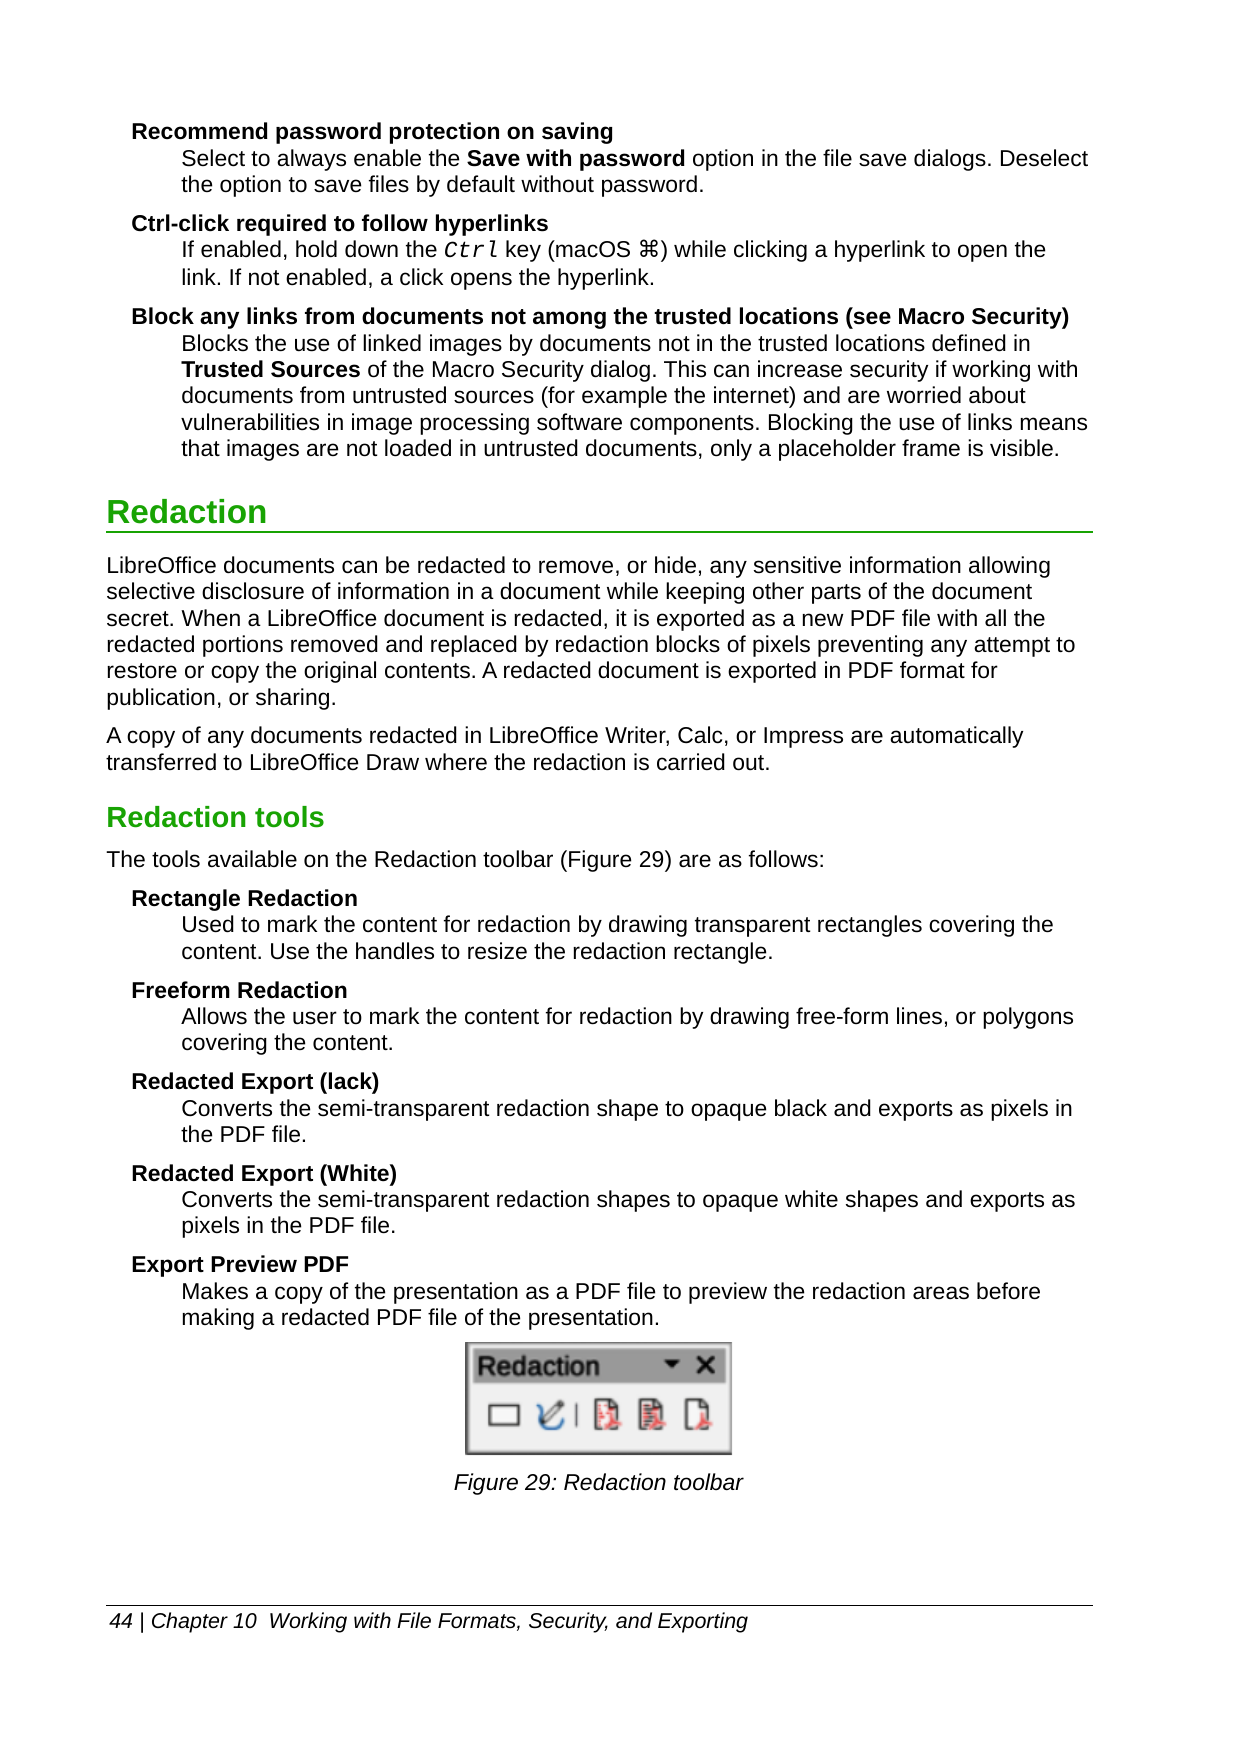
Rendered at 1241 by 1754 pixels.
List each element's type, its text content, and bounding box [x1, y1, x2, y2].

text Converts the semi-transparent redaction shape to opaque black and exports as pixels in the PDF file. [181, 1094, 1093, 1147]
text Rectangle Redaction [131, 885, 1093, 911]
text Select to always enable the Save with password option in the file save dialogs. Deselect the option to save files by default without password. [181, 144, 1093, 197]
text Allows the user to mark the content for redaction by drawing free-form lines, or polygons covering the content. [181, 1003, 1093, 1056]
text Makes a copy of the presentation as a PDF file to preview the redaction areas before making a redacted PDF file of the presentation. [181, 1278, 1093, 1330]
text Redacted Export (lack) [131, 1068, 1093, 1094]
text LibreOffice documents can be redacted to remove, or hide, any sensitive information allowing selective disclosure of information in a document while keeping other parts of the document secret. When a LibreOffice document is redacted, it is exported as a new PDF file with all the redacted portions removed and replaced by redaction blocks of pixels preventing any attempt to restore or copy the original contents. A redacted document is exported in PDF format for publication, or sharing. [106, 552, 1093, 710]
text Figure 29: Redaction toolbar [454, 1469, 745, 1496]
picture [465, 1342, 734, 1457]
text If enabled, hold down the Ctrl key (macOS ⌘) while clicking a hyperlink to open the link. If not enabled, a click opens the hyperlink. [181, 236, 1093, 291]
text Converts the semi-transparent redaction shapes to opaque white shapes and exports as pixels in the PDF file. [181, 1186, 1093, 1239]
subtitle Redaction tools [106, 800, 1093, 834]
subtitle Redaction [106, 493, 1093, 531]
text Blocks the use of linked images by documents not in the trusted locations defined in Trusted Sources of the Macro Security dialog. This can increase security if working with documents from untrusted sources (for example the internet) and are worried about vulnerabilities in image processing software components. Blocking the use of links means that images are not loaded in untrusted documents, only a placeholder frame is visible. [181, 329, 1093, 461]
text A copy of any documents redacted in LibreOffice Writer, Calc, or Impress are automatically transferred to LibreOffice Draw where the redaction is carried out. [106, 722, 1093, 775]
text Used to mark the content for redaction by drawing transparent rectangles covering the content. Use the handles to resize the redaction rectangle. [181, 911, 1093, 964]
text Redacted Export (White) [131, 1160, 1093, 1186]
text Ctrl-click required to follow hyperlinks [131, 210, 1093, 236]
text The tools available on the Redaction toolbar (Figure 29) are as follows: [106, 846, 1093, 873]
text Export Preview PDF [131, 1251, 1093, 1278]
text Freeform Redaction [131, 977, 1093, 1003]
text Recommend password protection on saving [131, 118, 1093, 144]
text Block any links from documents not among the trusted locations (see Macro Security) [131, 303, 1093, 329]
